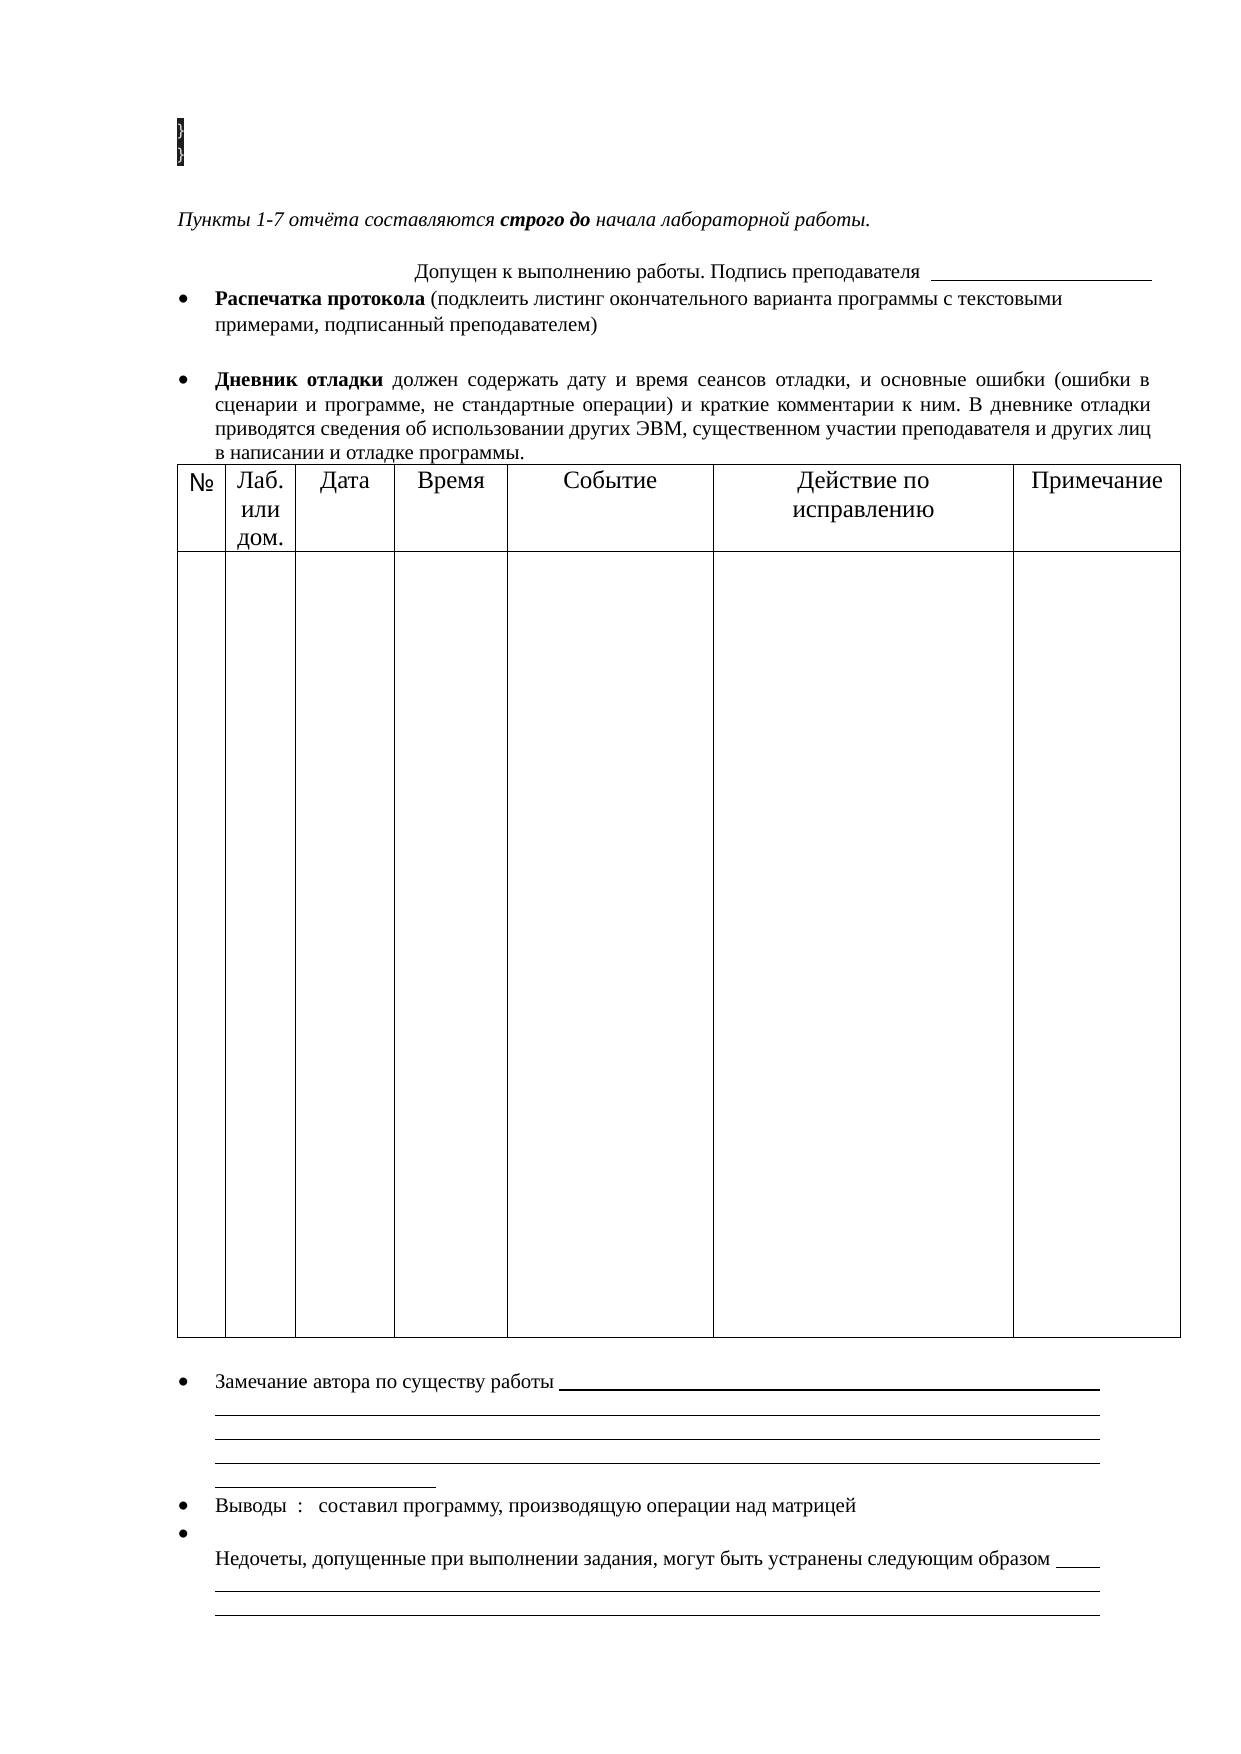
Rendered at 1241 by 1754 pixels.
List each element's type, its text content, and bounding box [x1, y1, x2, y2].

table_header № [178, 465, 225, 551]
table_cell [1014, 552, 1180, 1337]
text Пункты 1-7 отчёта составляются строго до начала лабораторной работы. [177, 207, 1152, 231]
table_cell [395, 552, 507, 1337]
text } [177, 118, 1152, 142]
table_header Событие [508, 465, 713, 551]
list Дневник отладки должен содержать дату и время сеансов отладки, и основные ошибки (ошибки в сценарии и программе, не стандартные операции) и краткие комментарии к ним. В дневнике отладки приводятся сведения об использовании других ЭВМ, существенном участии преподавателя и других лиц в написании и отладке программы. [177, 364, 1152, 464]
table_header Лаб. или дом. [226, 465, 295, 551]
table_header Действие по исправлению [714, 465, 1013, 551]
table_cell [508, 552, 713, 1337]
text } [177, 142, 1152, 166]
table_header Время [395, 465, 507, 551]
table_header Дата [296, 465, 394, 551]
list Замечание автора по существу работы [177, 1366, 1152, 1490]
table_header Примечание [1014, 465, 1180, 551]
text Допущен к выполнению работы. Подпись преподавателя [177, 259, 1152, 283]
table_cell [226, 552, 295, 1337]
list Выводы : составил программу, производящую операции над матрицей [177, 1490, 1152, 1518]
list Распечатка протокола (подклеить листинг окончательного варианта программы с текстовыми примерами, подписанный преподавателем) [177, 283, 1152, 336]
table_cell [178, 552, 225, 1337]
table_cell [296, 552, 394, 1337]
text Недочеты, допущенные при выполнении задания, могут быть устранены следующим образом [215, 1546, 1152, 1618]
table_cell [714, 552, 1013, 1337]
